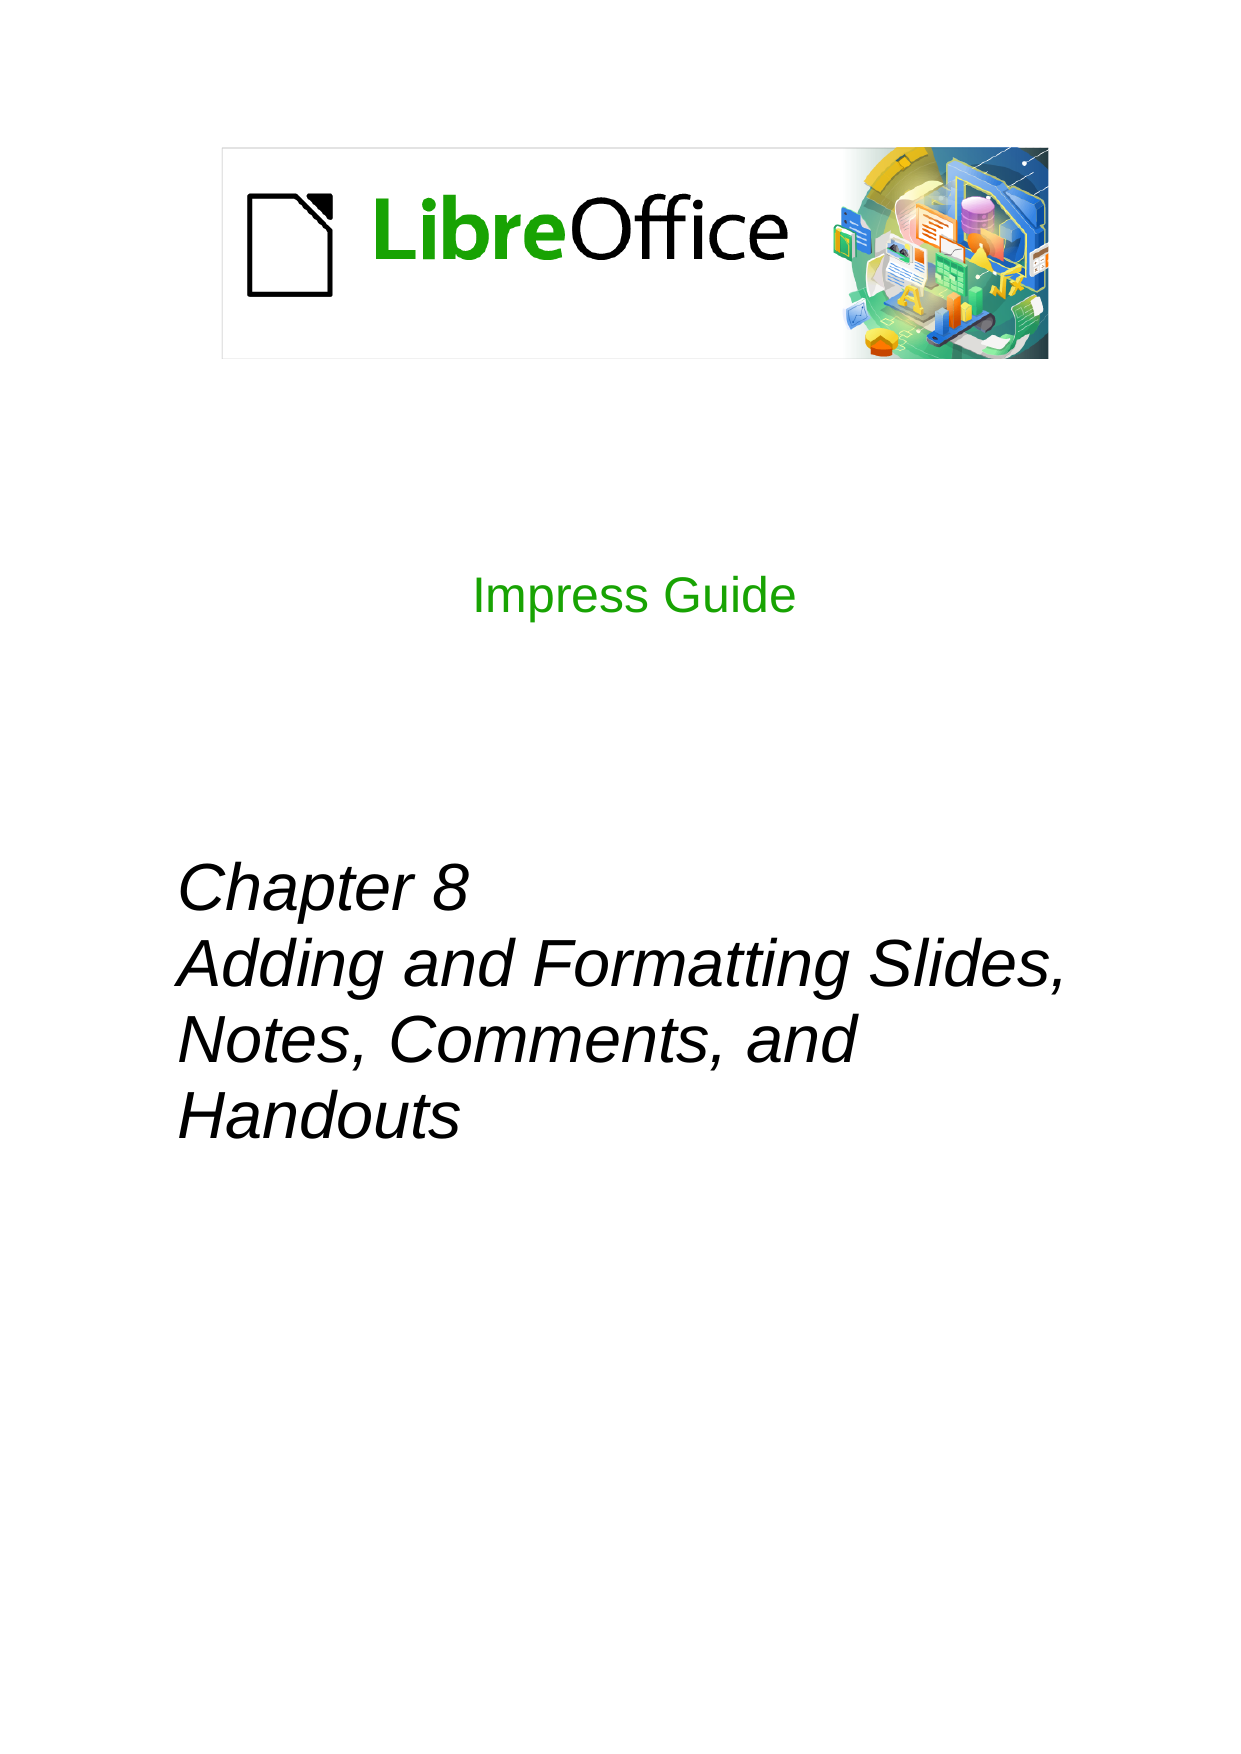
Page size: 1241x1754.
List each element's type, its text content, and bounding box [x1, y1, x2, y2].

text Průvodce programem Impress [177, 566, 1093, 623]
title Chapter 8 Adding and Formatting Slides, Notes, Comments, and Handouts [177, 848, 1093, 1152]
picture [221, 147, 1049, 359]
